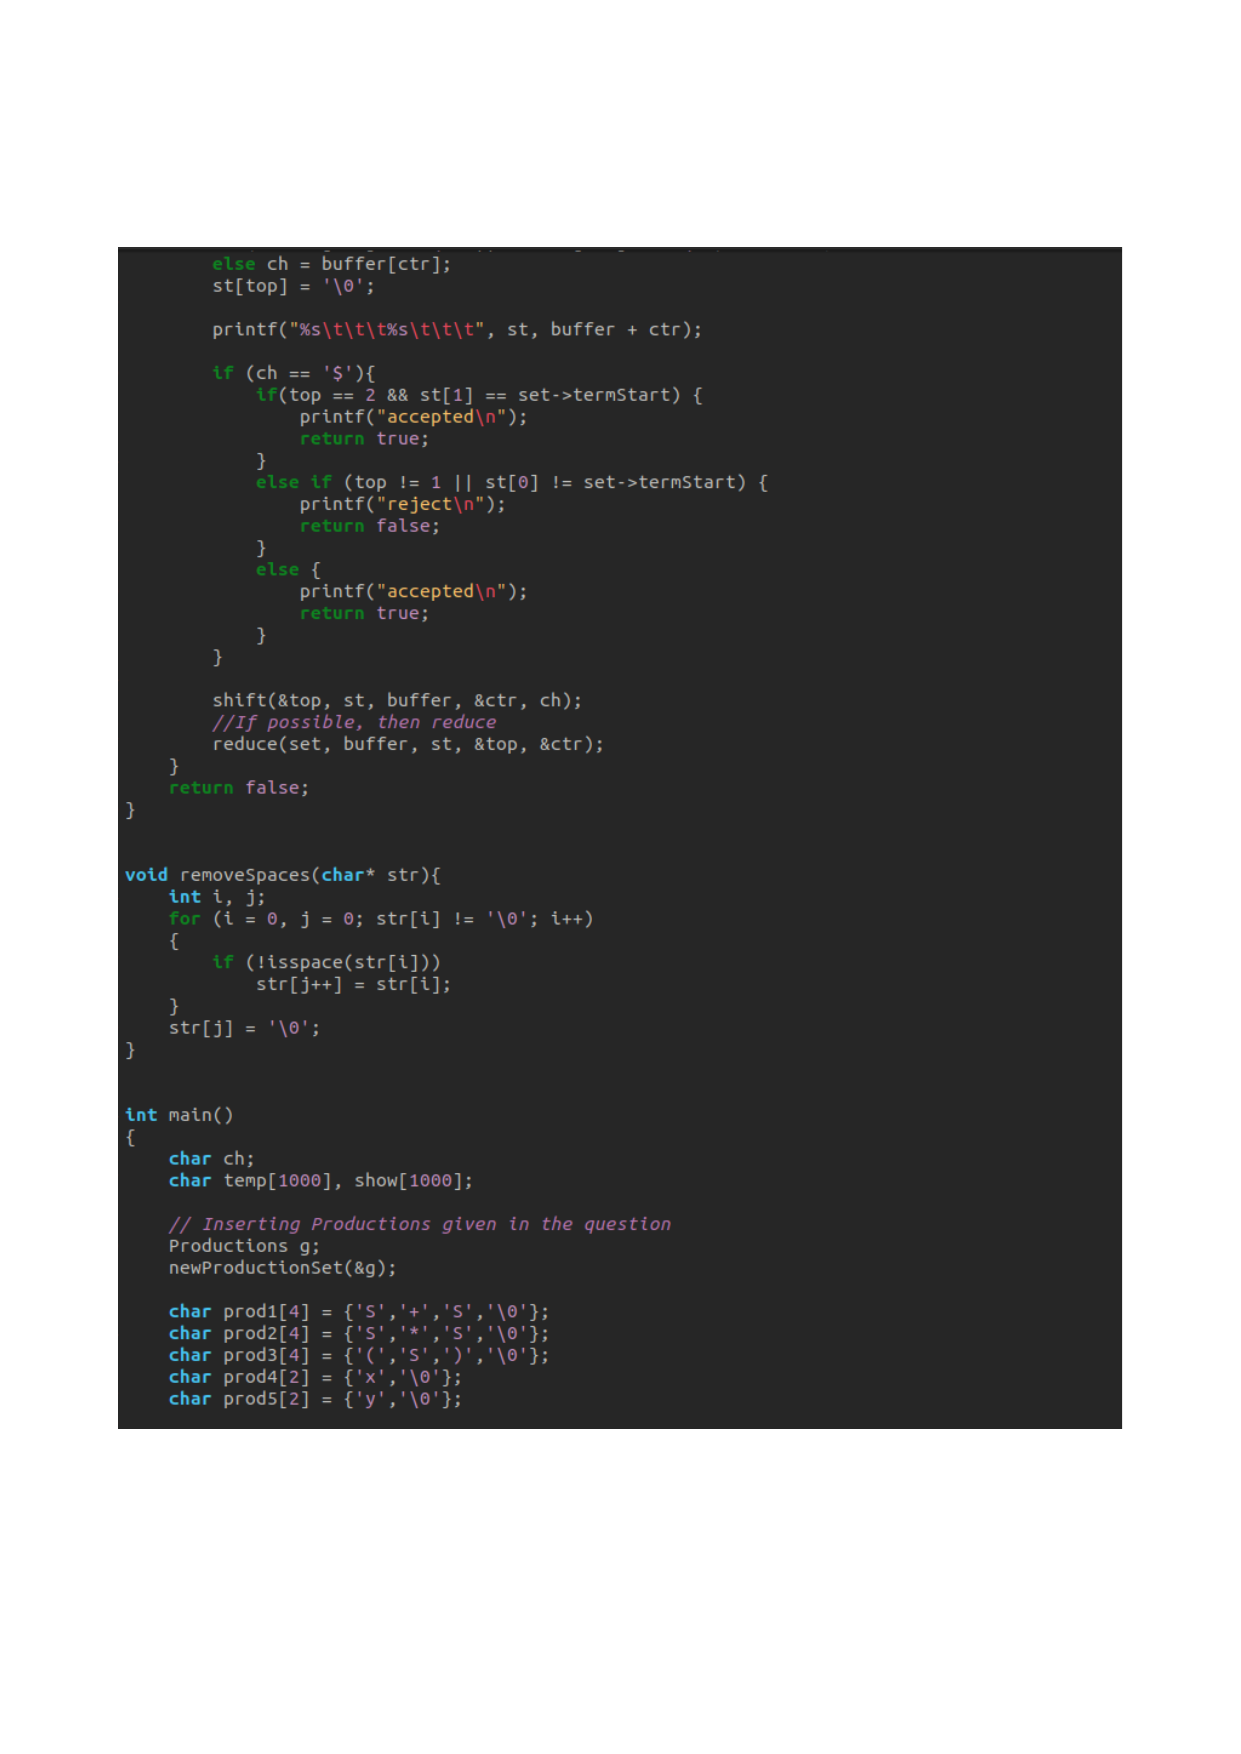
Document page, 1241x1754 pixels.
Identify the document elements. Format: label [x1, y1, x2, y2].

picture [118, 247, 1123, 1429]
